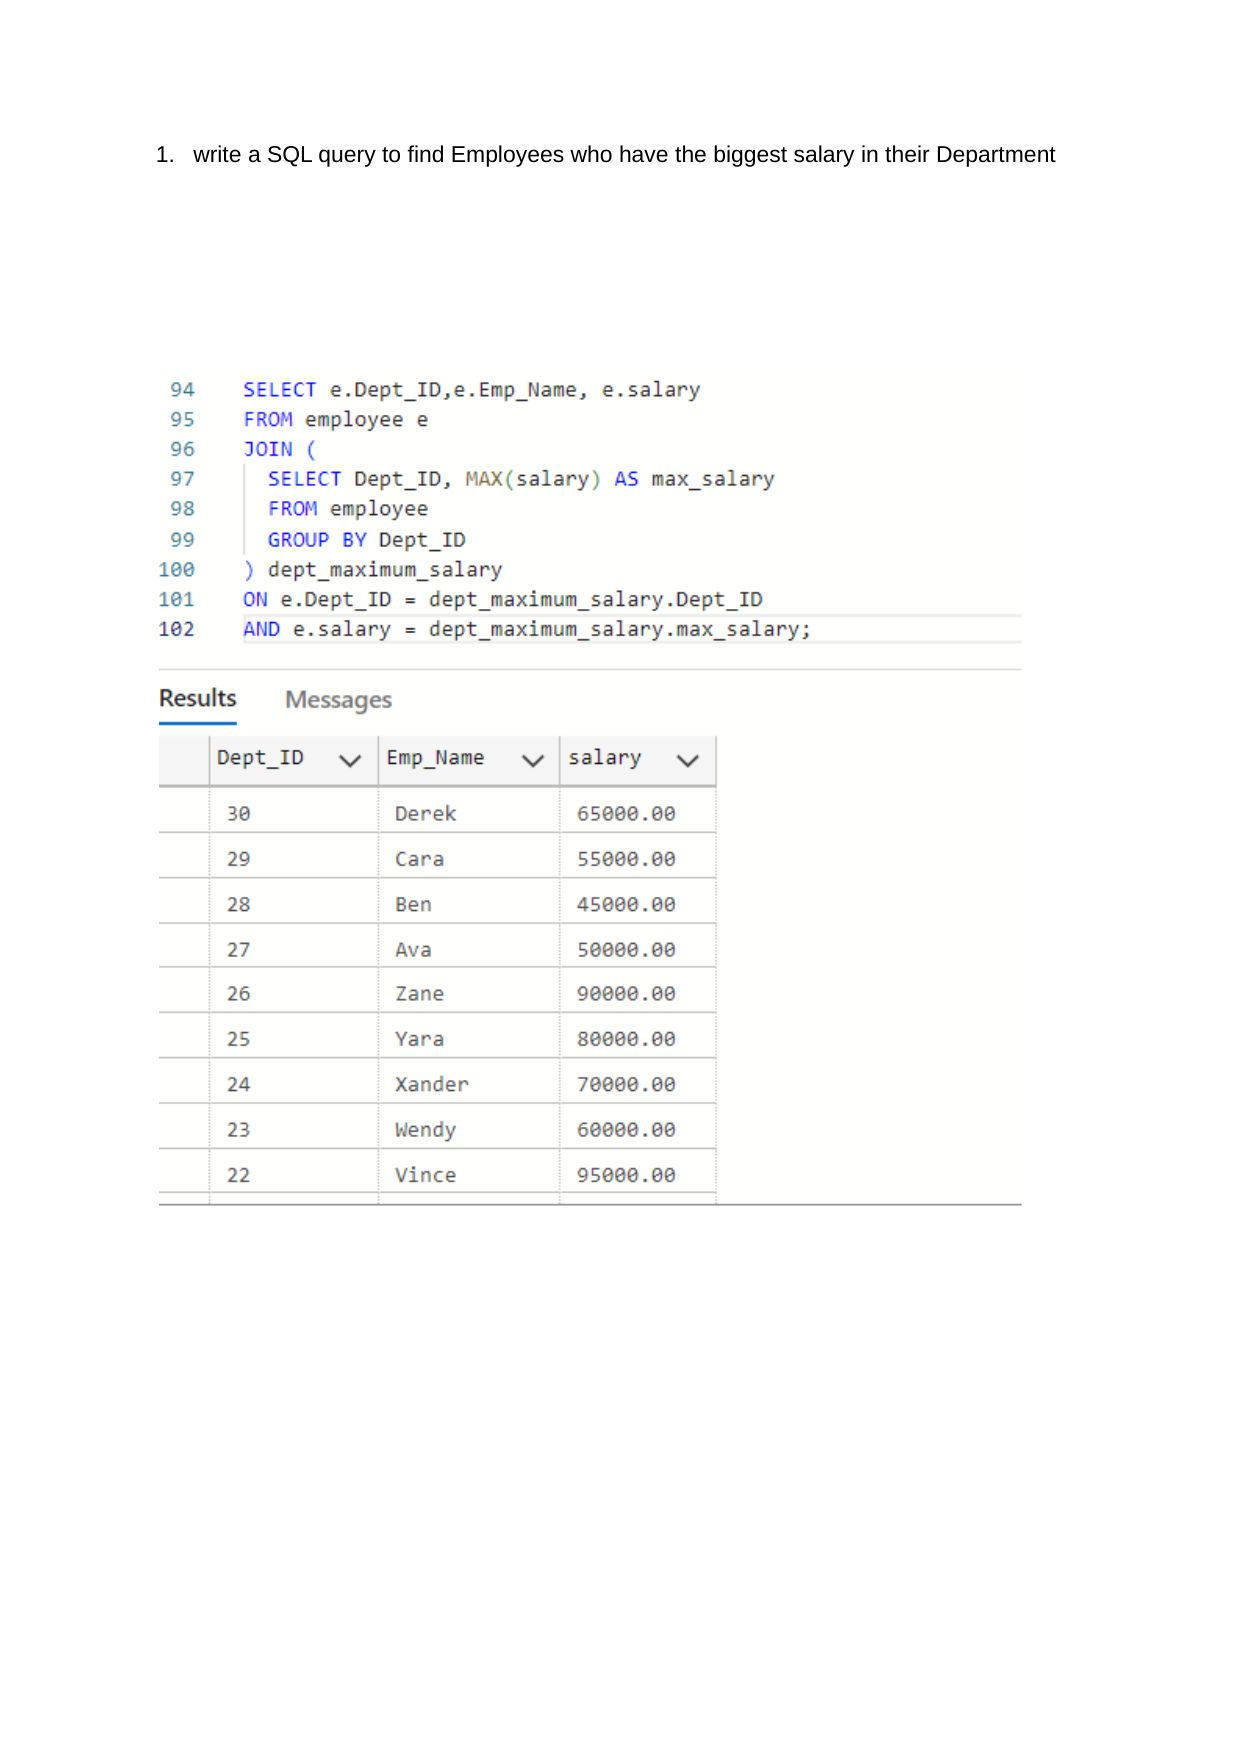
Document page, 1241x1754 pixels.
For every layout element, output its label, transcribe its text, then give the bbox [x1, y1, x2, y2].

picture [159, 367, 1022, 1223]
list write a SQL query to find Employees who have the biggest salary in their Department [156, 141, 1122, 167]
